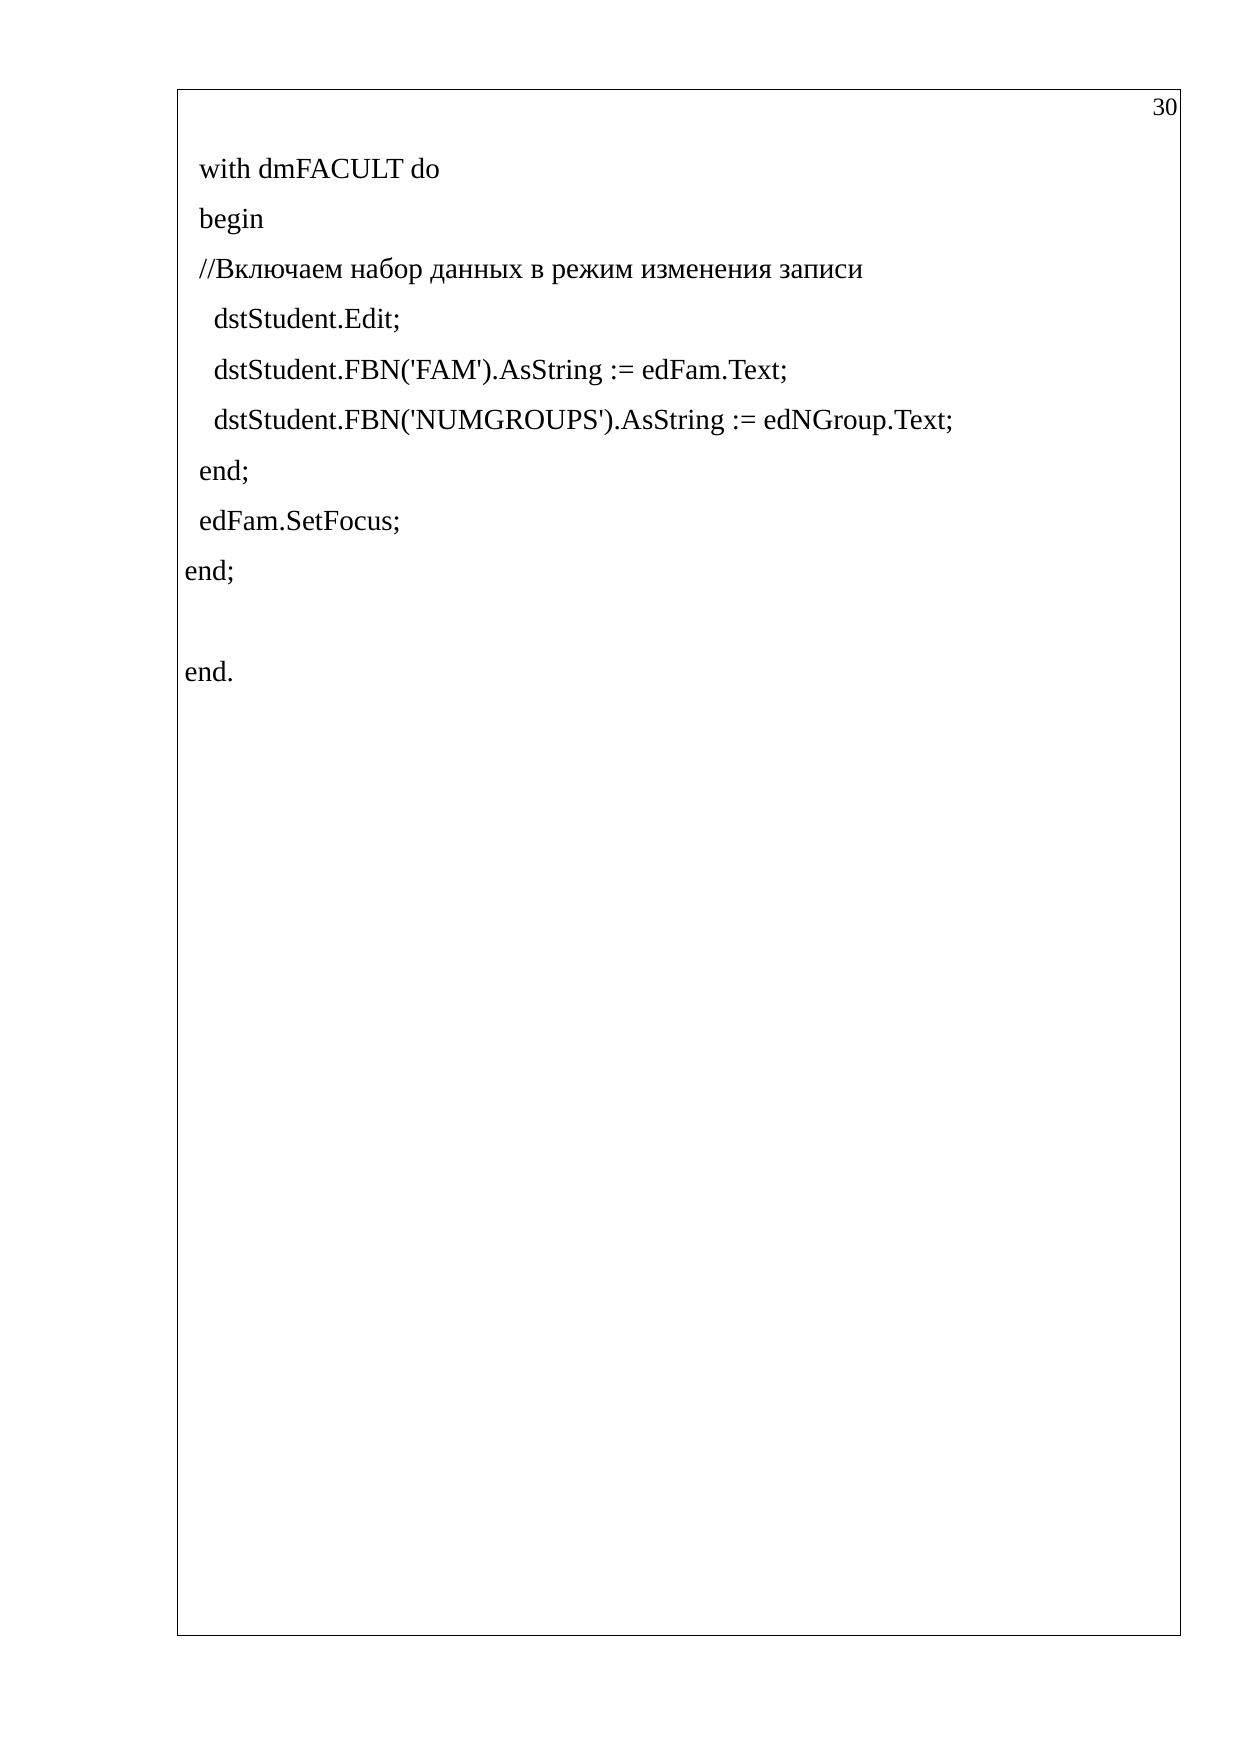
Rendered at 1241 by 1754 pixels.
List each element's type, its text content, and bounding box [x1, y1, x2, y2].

text dstStudent.FBN('NUMGROUPS').AsString := edNGroup.Text; [184, 402, 1174, 436]
text edFam.SetFocus; [184, 503, 1174, 536]
text end; [184, 453, 1174, 486]
text end. [184, 654, 1174, 687]
text dstStudent.FBN('FAM').AsString := edFam.Text; [184, 352, 1174, 386]
text dstStudent.Edit; [184, 302, 1174, 335]
text begin [184, 201, 1174, 234]
text with dmFACULT do [184, 151, 1174, 184]
text //Включаем набор данных в режим изменения записи [184, 251, 1174, 285]
text end; [184, 553, 1174, 587]
